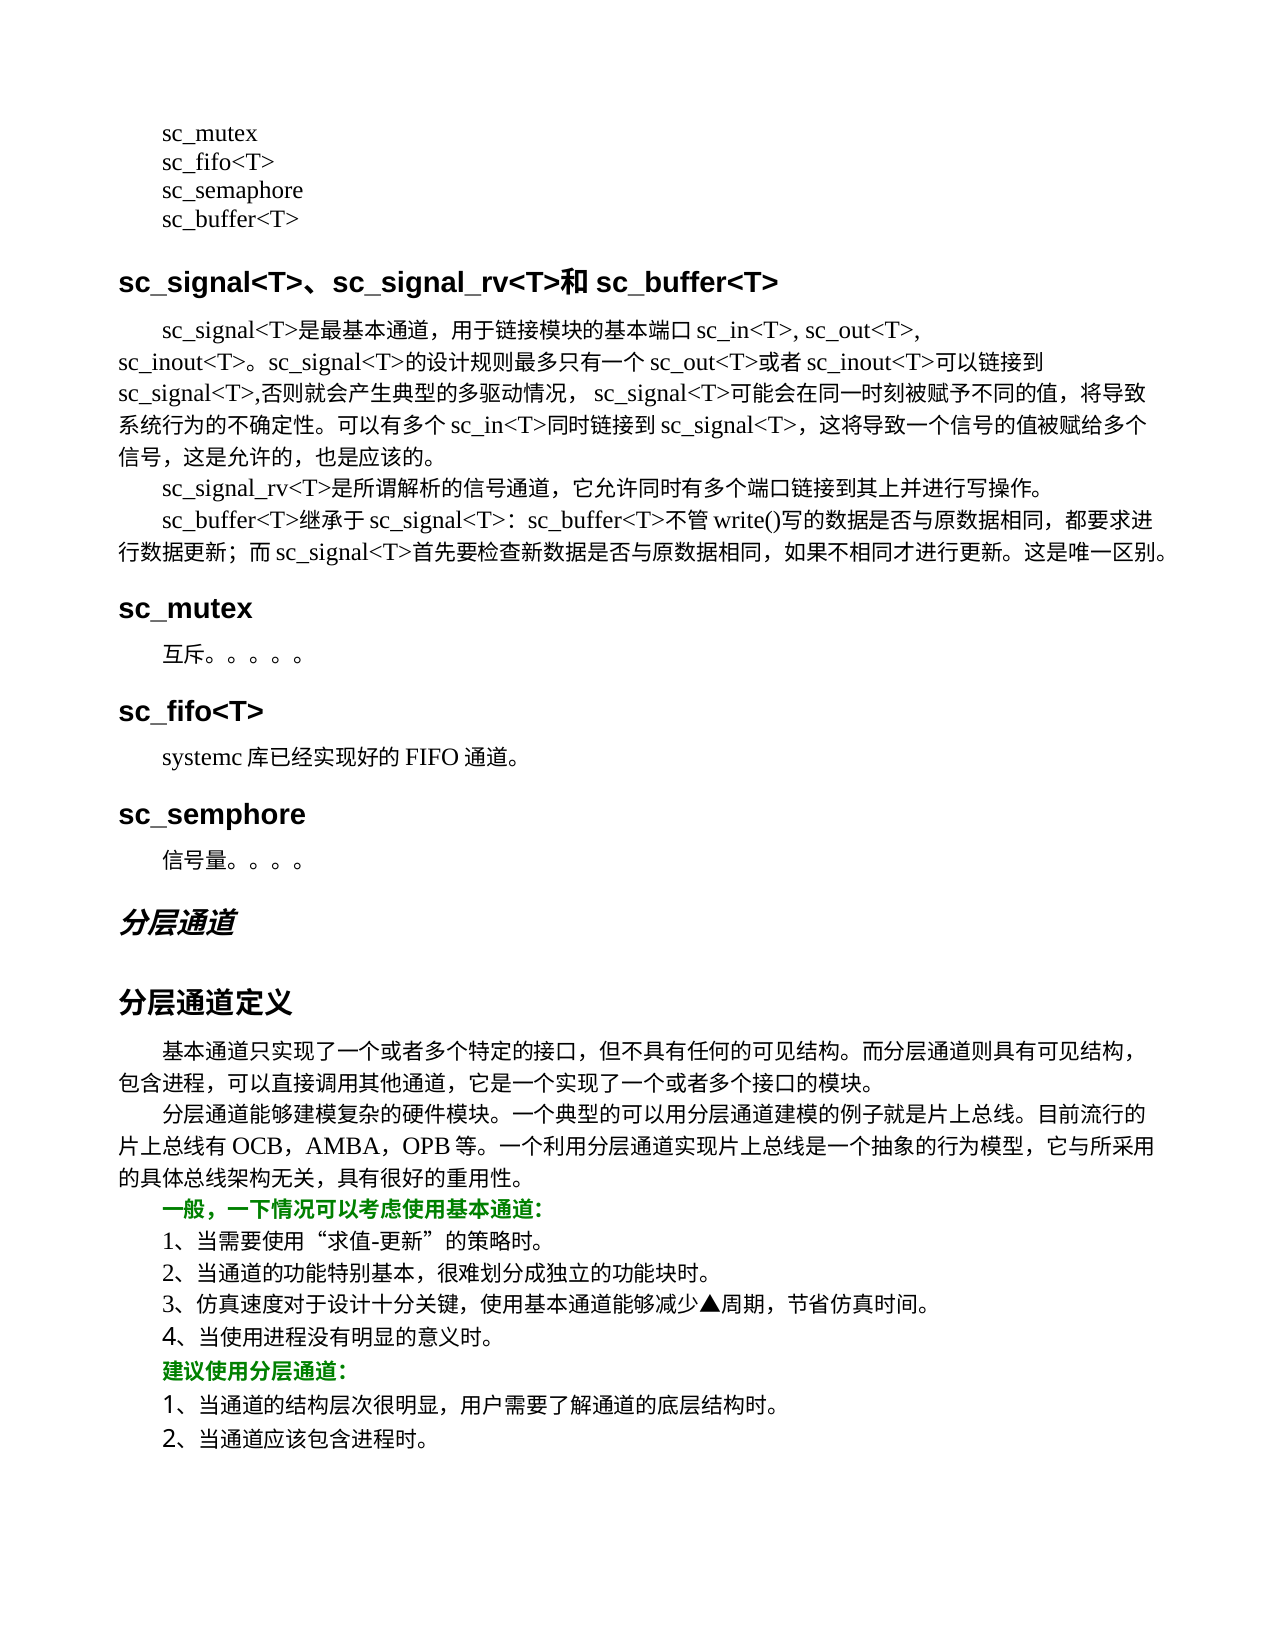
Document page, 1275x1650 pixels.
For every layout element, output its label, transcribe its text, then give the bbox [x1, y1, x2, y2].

text 信号量。。。。 [118, 843, 1157, 874]
text 3、仿真速度对于设计十分关键，使用基本通道能够减少▲周期，节省仿真时间。 [118, 1287, 1157, 1319]
text sc_semaphore [118, 176, 1157, 204]
text 2、当通道的功能特别基本，很难划分成独立的功能块时。 [118, 1256, 1157, 1287]
subtitle sc_fifo<T> [118, 694, 1157, 727]
text sc_fifo<T> [118, 147, 1157, 176]
text 基本通道只实现了一个或者多个特定的接口，但不具有任何的可见结构。而分层通道则具有可见结构，包含进程，可以直接调用其他通道，它是一个实现了一个或者多个接口的模块。 [118, 1034, 1157, 1097]
subtitle 分层通道定义 [118, 979, 1157, 1021]
text systemc库已经实现好的FIFO通道。 [118, 740, 1157, 772]
text sc_mutex [118, 118, 1157, 147]
text 互斥。。。。。 [118, 637, 1157, 669]
subtitle sc_semphore [118, 797, 1157, 830]
text 4、当使用进程没有明显的意义时。 [118, 1319, 1157, 1353]
text 建议使用分层通道： [118, 1353, 1157, 1387]
text sc_buffer<T>继承于sc_signal<T>：sc_buffer<T>不管write()写的数据是否与原数据相同，都要求进行数据更新；而sc_signal<T>首先要检查新数据是否与原数据相同，如果不相同才进行更新。这是唯一区别。 [118, 503, 1157, 566]
text 1、当通道的结构层次很明显，用户需要了解通道的底层结构时。 [118, 1387, 1157, 1421]
text sc_signal<T>是最基本通道，用于链接模块的基本端口sc_in<T>, sc_out<T>, sc_inout<T>。sc_signal<T>的设计规则最多只有一个sc_out<T>或者sc_inout<T>可以链接到sc_signal<T>,否则就会产生典型的多驱动情况， sc_signal<T>可能会在同一时刻被赋予不同的值，将导致系统行为的不确定性。可以有多个sc_in<T>同时链接到sc_signal<T>，这将导致一个信号的值被赋给多个信号，这是允许的，也是应该的。 [118, 313, 1157, 471]
text sc_buffer<T> [118, 204, 1157, 233]
text 2、当通道应该包含进程时。 [118, 1421, 1157, 1455]
text 1、当需要使用“求值-更新”的策略时。 [118, 1224, 1157, 1256]
text 分层通道能够建模复杂的硬件模块。一个典型的可以用分层通道建模的例子就是片上总线。目前流行的片上总线有OCB，AMBA，OPB等。一个利用分层通道实现片上总线是一个抽象的行为模型，它与所采用的具体总线架构无关，具有很好的重用性。 [118, 1097, 1157, 1192]
text sc_signal_rv<T>是所谓解析的信号通道，它允许同时有多个端口链接到其上并进行写操作。 [118, 471, 1157, 503]
subtitle 分层通道 [118, 899, 1157, 942]
subtitle sc_mutex [118, 591, 1157, 625]
subtitle sc_signal<T>、sc_signal_rv<T>和sc_buffer<T> [118, 258, 1157, 300]
text 一般，一下情况可以考虑使用基本通道： [118, 1192, 1157, 1224]
